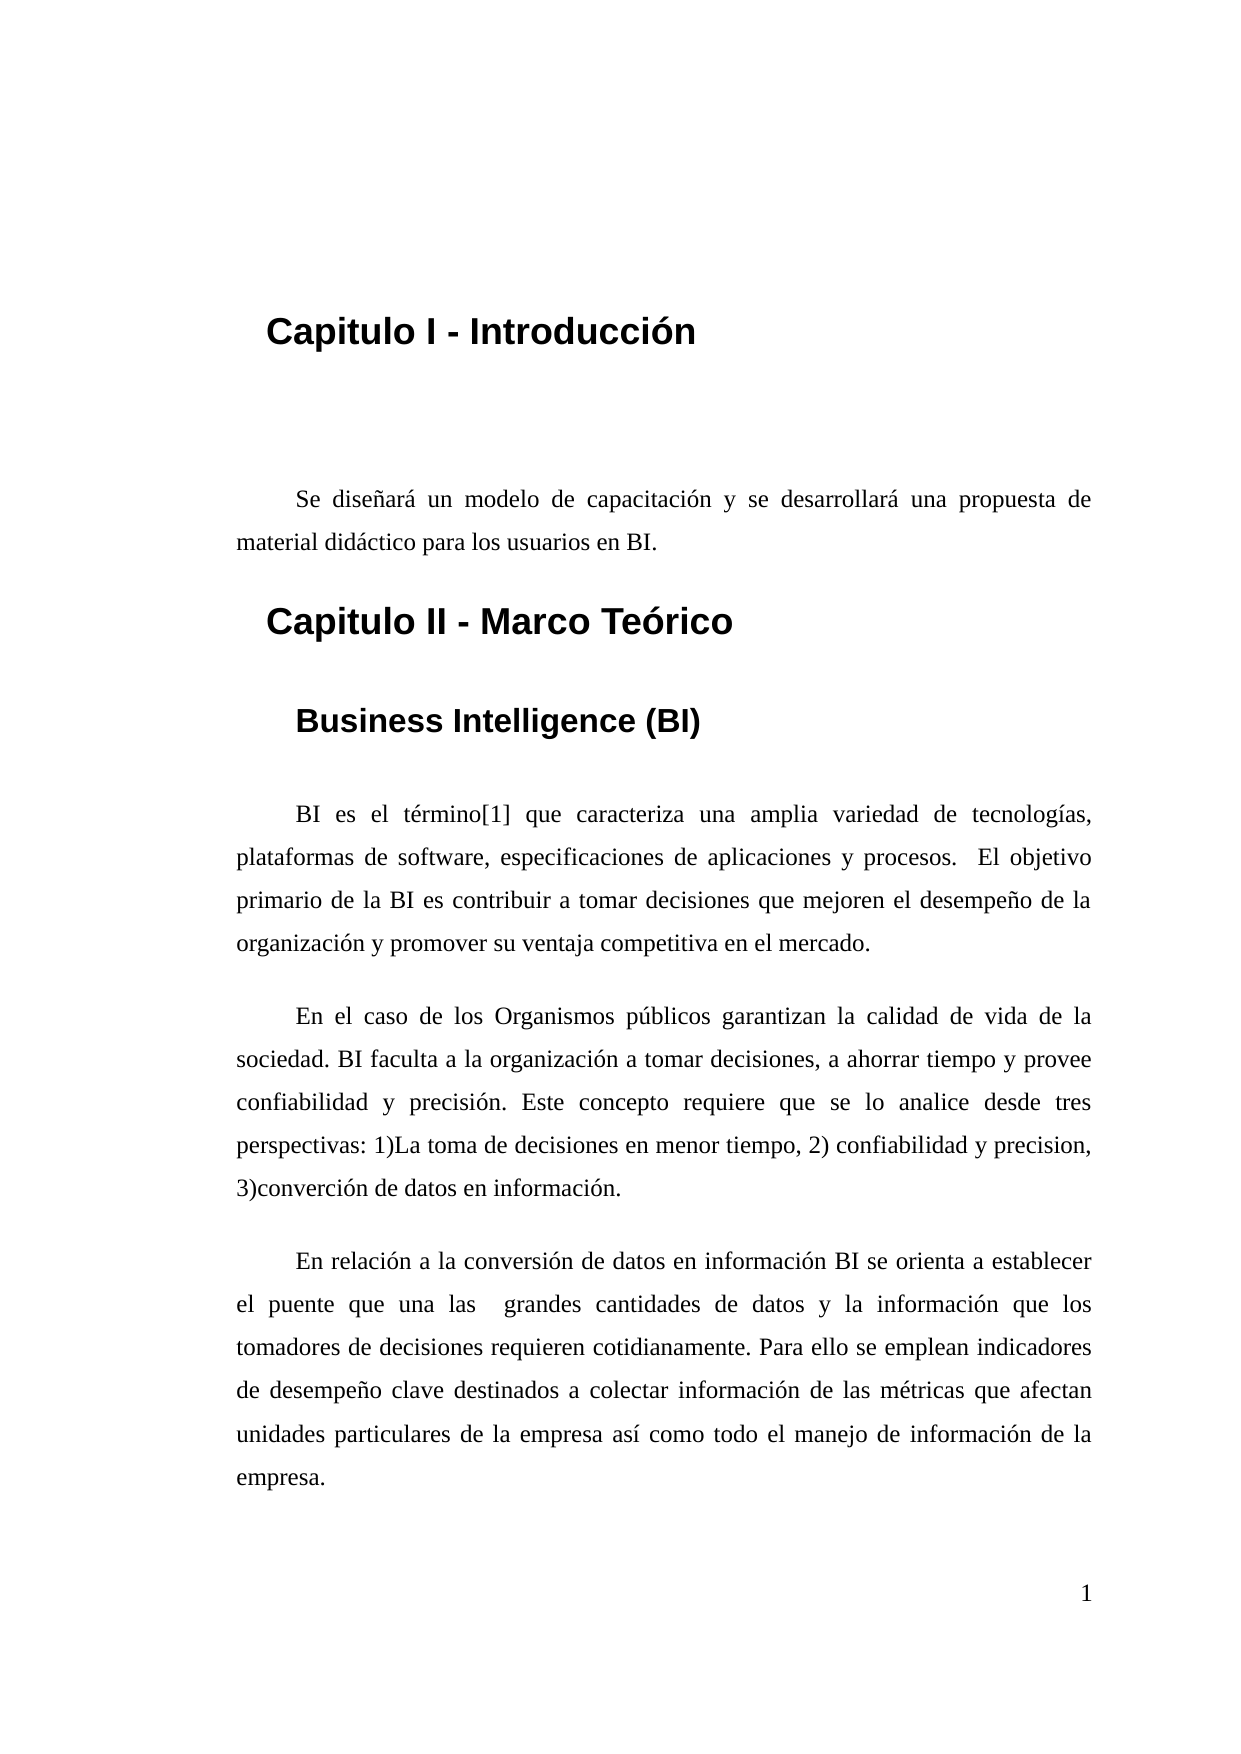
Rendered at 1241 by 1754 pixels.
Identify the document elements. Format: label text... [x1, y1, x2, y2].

text Se diseñará un modelo de capacitación y se desarrollará una propuesta de material didáctico para los usuarios en BI. [236, 484, 1093, 556]
subtitle Capitulo II - Marco Teórico [236, 599, 1093, 642]
text En el caso de los Organismos públicos garantizan la calidad de vida de la sociedad. BI faculta a la organización a tomar decisiones, a ahorrar tiempo y provee confiabilidad y precisión. Este concepto requiere que se lo analice desde tres perspectivas: 1)La toma de decisiones en menor tiempo, 2) confiabilidad y precision, 3)converción de datos en información. [236, 1001, 1093, 1202]
subtitle Business Intelligence (BI) [266, 702, 1093, 740]
text BI es el término[1] que caracteriza una amplia variedad de tecnologías, plataformas de software, especificaciones de aplicaciones y procesos. El objetivo primario de la BI es contribuir a tomar decisiones que mejoren el desempeño de la organización y promover su ventaja competitiva en el mercado. [236, 799, 1093, 957]
text En relación a la conversión de datos en información BI se orienta a establecer el puente que una las grandes cantidades de datos y la información que los tomadores de decisiones requieren cotidianamente. Para ello se emplean indicadores de desempeño clave destinados a colectar información de las métricas que afectan unidades particulares de la empresa así como todo el manejo de información de la empresa. [236, 1246, 1093, 1491]
subtitle Capitulo I - Introducción [236, 309, 1093, 352]
